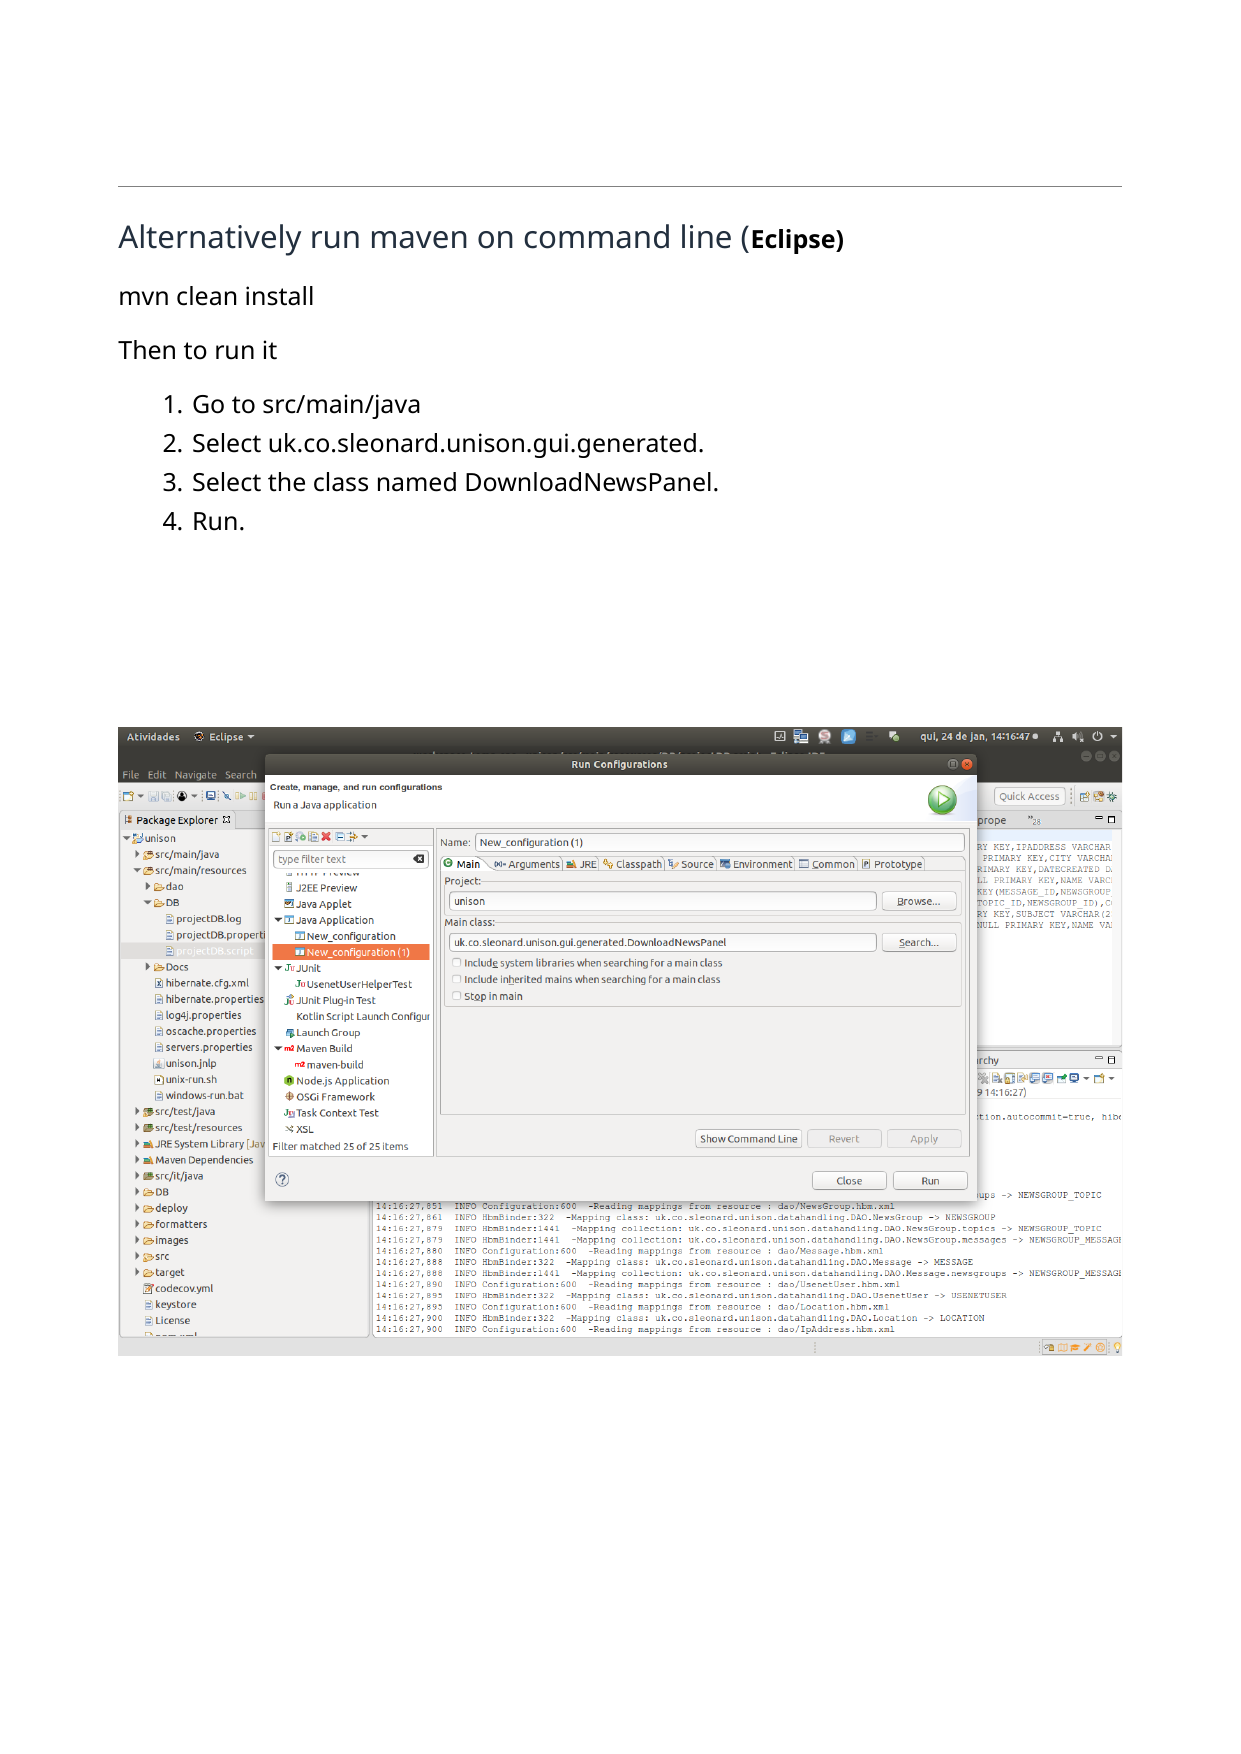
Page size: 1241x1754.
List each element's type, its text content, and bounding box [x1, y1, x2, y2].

text Alternatively run maven on command line (Eclipse) [118, 215, 1122, 258]
list Select the class named DownloadNewsPanel. [162, 464, 1122, 499]
list Go to src/main/java [162, 386, 1122, 420]
text mvn clean install [118, 279, 1122, 313]
text Then to run it [118, 332, 1122, 367]
list Select uk.co.sleonard.unison.gui.generated. [162, 425, 1122, 459]
picture [118, 727, 1123, 1356]
list Run. [162, 504, 1122, 538]
